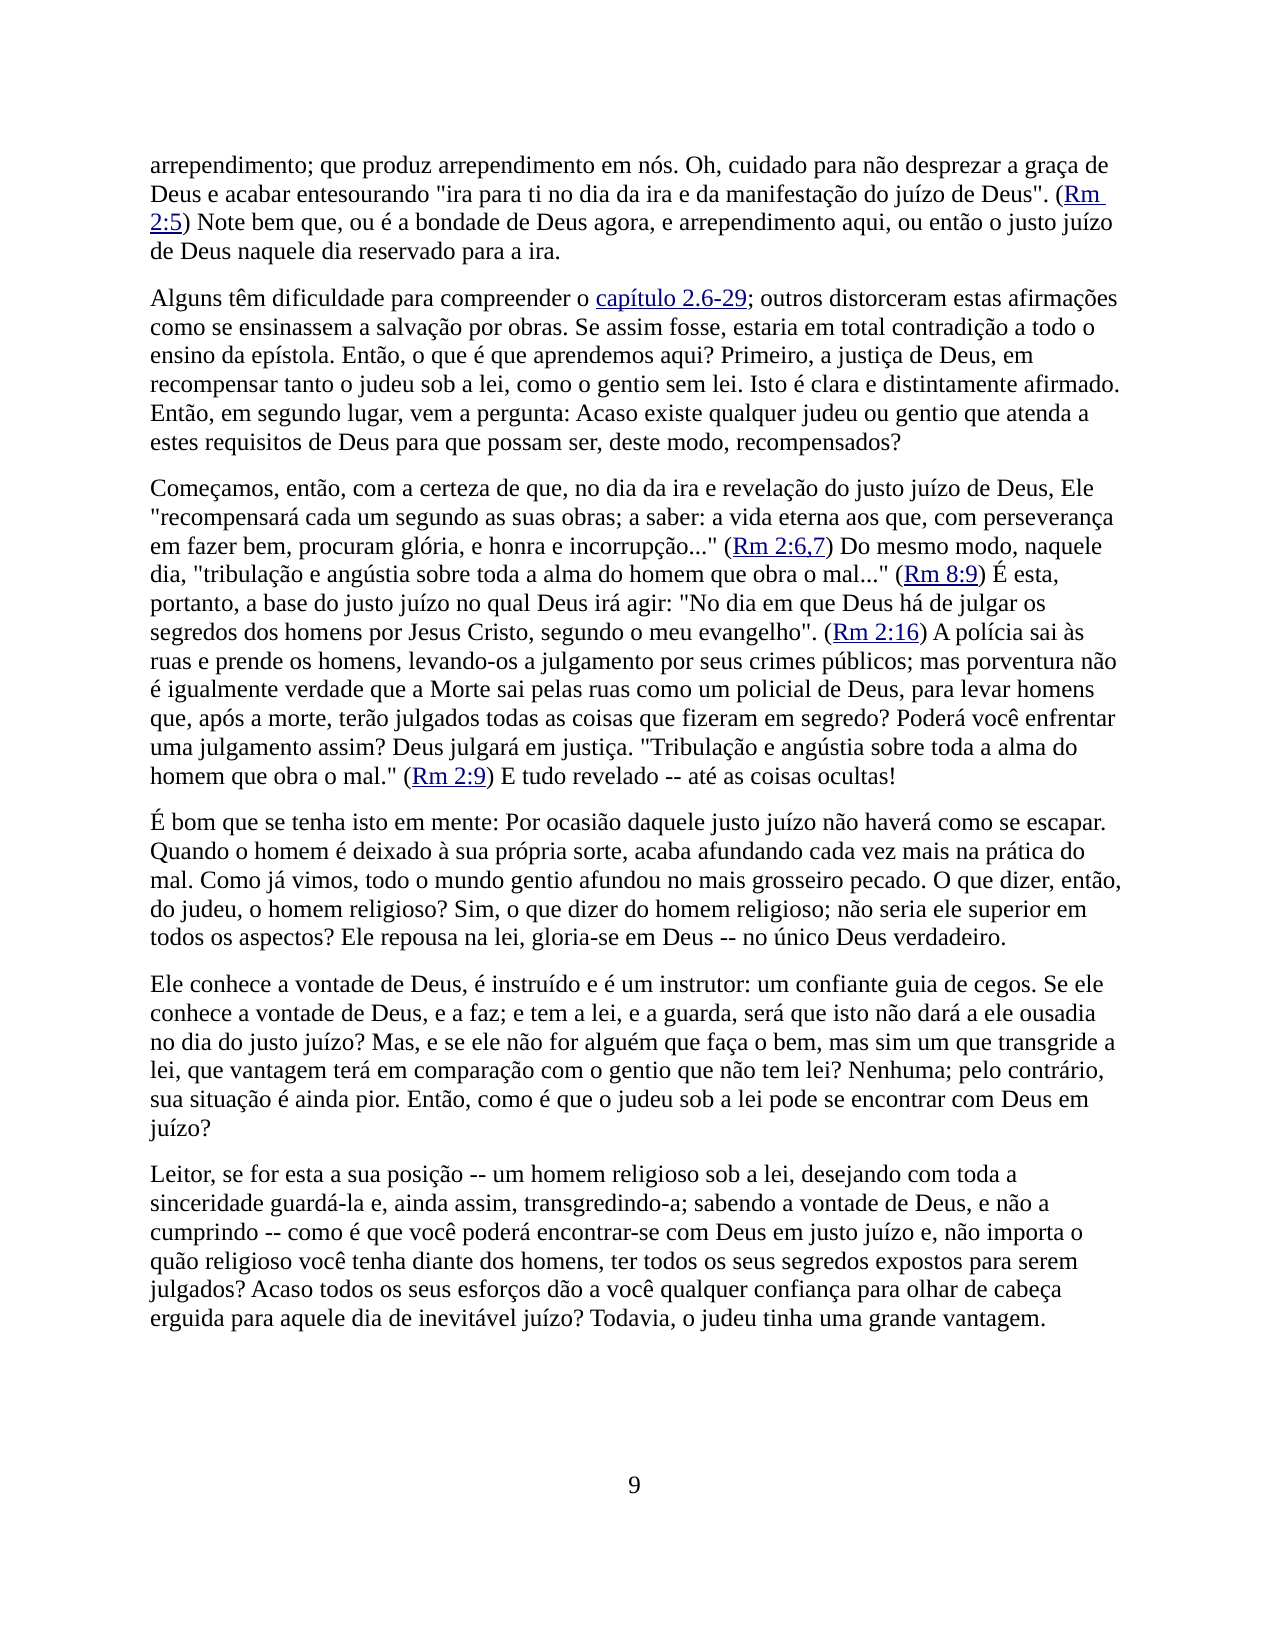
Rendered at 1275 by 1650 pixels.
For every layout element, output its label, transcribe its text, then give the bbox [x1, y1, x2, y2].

text arrependimento; que produz arrependimento em nós. Oh, cuidado para não desprezar a graça de Deus e acabar entesourando "ira para ti no dia da ira e da manifestação do juízo de Deus". (Rm 2:5) Note bem que, ou é a bondade de Deus agora, e arrependimento aqui, ou então o justo juízo de Deus naquele dia reservado para a ira. [150, 150, 1125, 265]
text Começamos, então, com a certeza de que, no dia da ira e revelação do justo juízo de Deus, Ele "recompensará cada um segundo as suas obras; a saber: a vida eterna aos que, com perseverança em fazer bem, procuram glória, e honra e incorrupção..." (Rm 2:6,7) Do mesmo modo, naquele dia, "tribulação e angústia sobre toda a alma do homem que obra o mal..." (Rm 8:9) É esta, portanto, a base do justo juízo no qual Deus irá agir: "No dia em que Deus há de julgar os segredos dos homens por Jesus Cristo, segundo o meu evangelho". (Rm 2:16) A polícia sai às ruas e prende os homens, levando-os a julgamento por seus crimes públicos; mas porventura não é igualmente verdade que a Morte sai pelas ruas como um policial de Deus, para levar homens que, após a morte, terão julgados todas as coisas que fizeram em segredo? Poderá você enfrentar uma julgamento assim? Deus julgará em justiça. "Tribulação e angústia sobre toda a alma do homem que obra o mal." (Rm 2:9) E tudo revelado -- até as coisas ocultas! [150, 473, 1125, 789]
text Alguns têm dificuldade para compreender o capítulo 2.6-29; outros distorceram estas afirmações como se ensinassem a salvação por obras. Se assim fosse, estaria em total contradição a todo o ensino da epístola. Então, o que é que aprendemos aqui? Primeiro, a justiça de Deus, em recompensar tanto o judeu sob a lei, como o gentio sem lei. Isto é clara e distintamente afirmado. Então, em segundo lugar, vem a pergunta: Acaso existe qualquer judeu ou gentio que atenda a estes requisitos de Deus para que possam ser, deste modo, recompensados? [150, 283, 1125, 455]
text Ele conhece a vontade de Deus, é instruído e é um instrutor: um confiante guia de cegos. Se ele conhece a vontade de Deus, e a faz; e tem a lei, e a guarda, será que isto não dará a ele ousadia no dia do justo juízo? Mas, e se ele não for alguém que faça o bem, mas sim um que transgride a lei, que vantagem terá em comparação com o gentio que não tem lei? Nenhuma; pelo contrário, sua situação é ainda pior. Então, como é que o judeu sob a lei pode se encontrar com Deus em juízo? [150, 969, 1125, 1142]
text Leitor, se for esta a sua posição -- um homem religioso sob a lei, desejando com toda a sinceridade guardá-la e, ainda assim, transgredindo-a; sabendo a vontade de Deus, e não a cumprindo -- como é que você poderá encontrar-se com Deus em justo juízo e, não importa o quão religioso você tenha diante dos homens, ter todos os seus segredos expostos para serem julgados? Acaso todos os seus esforços dão a você qualquer confiança para olhar de cabeça erguida para aquele dia de inevitável juízo? Todavia, o judeu tinha uma grande vantagem. [150, 1159, 1125, 1332]
text É bom que se tenha isto em mente: Por ocasião daquele justo juízo não haverá como se escapar. Quando o homem é deixado à sua própria sorte, acaba afundando cada vez mais na prática do mal. Como já vimos, todo o mundo gentio afundou no mais grosseiro pecado. O que dizer, então, do judeu, o homem religioso? Sim, o que dizer do homem religioso; não seria ele superior em todos os aspectos? Ele repousa na lei, gloria-se em Deus -- no único Deus verdadeiro. [150, 807, 1125, 951]
